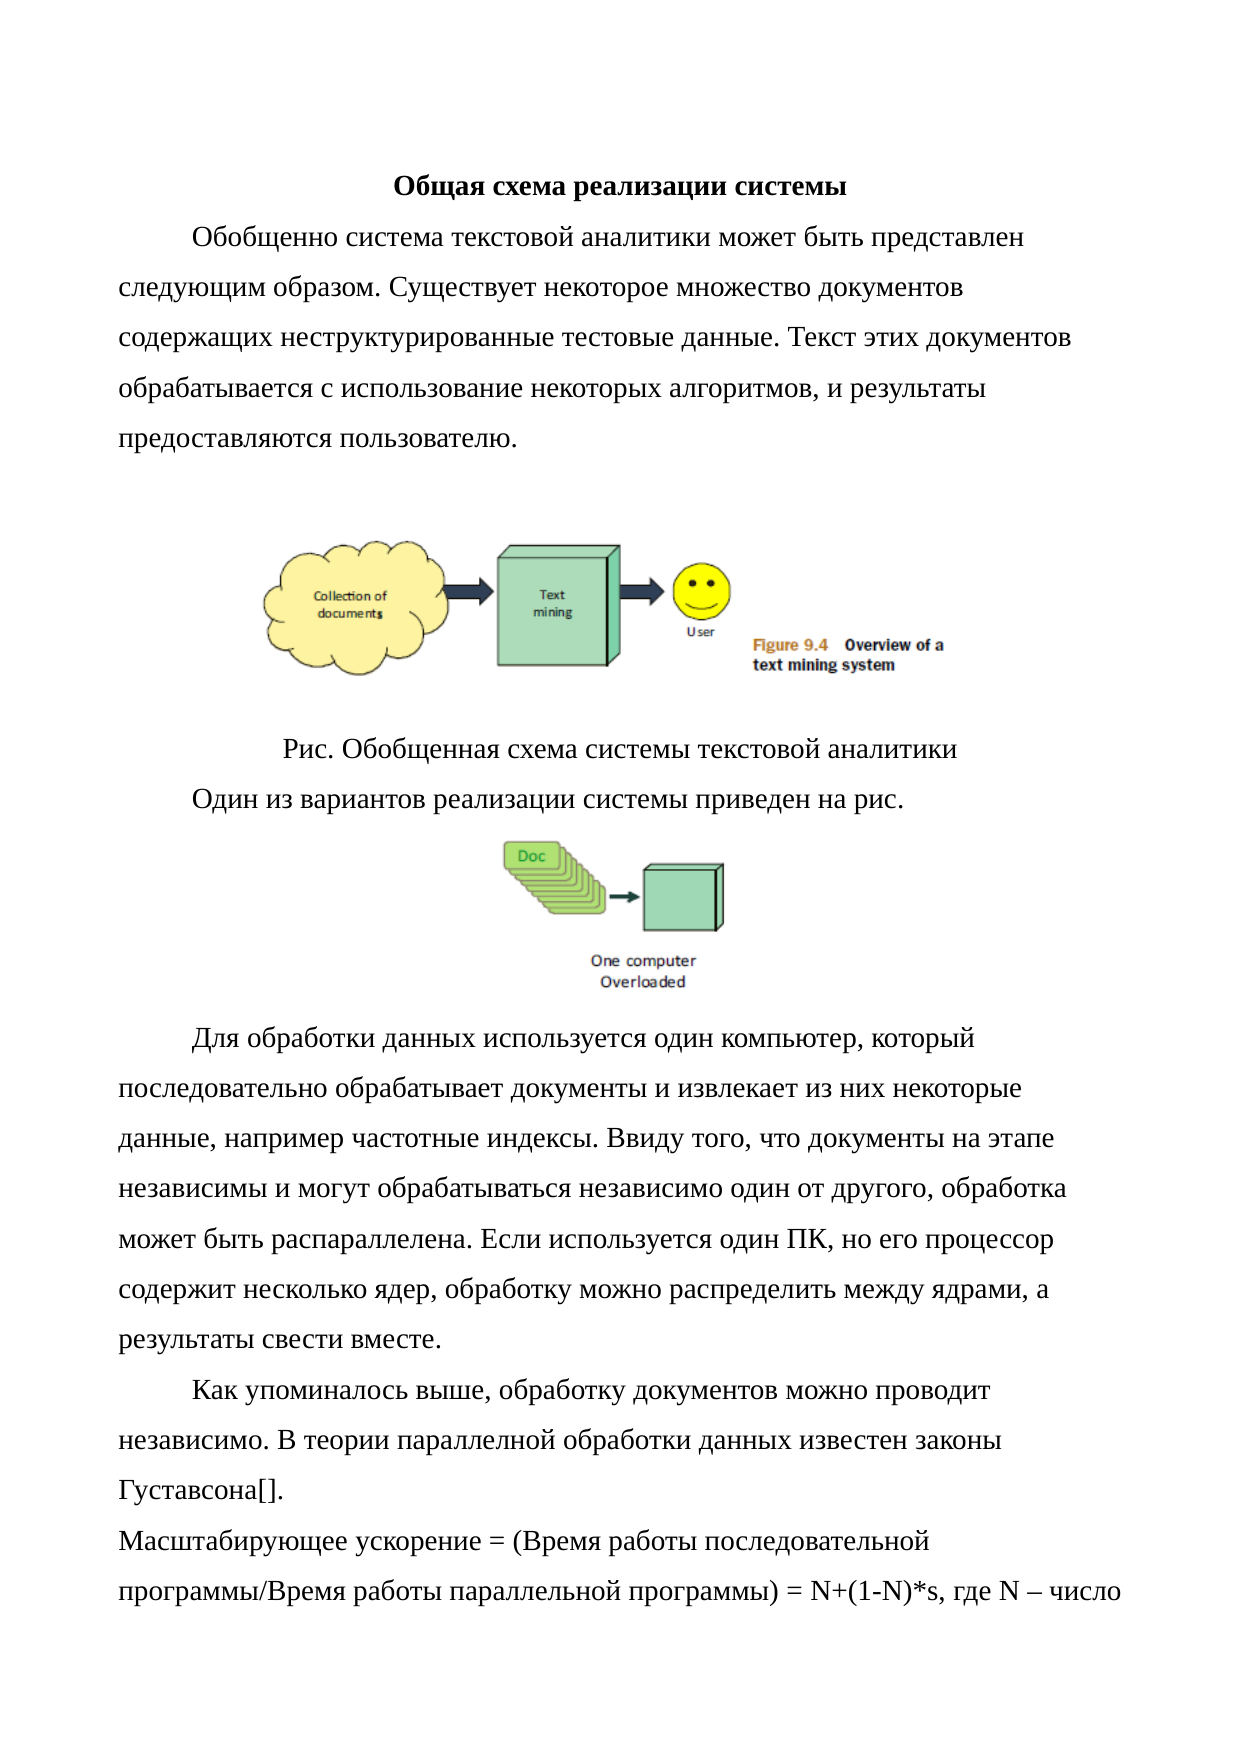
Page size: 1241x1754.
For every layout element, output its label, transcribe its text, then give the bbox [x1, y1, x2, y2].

text Один из вариантов реализации системы приведен на рис. [118, 781, 1122, 815]
text Общая схема реализации системы [118, 168, 1122, 202]
text Для обработки данных используется один компьютер, который последовательно обрабатывает документы и извлекает из них некоторые данные, например частотные индексы. Ввиду того, что документы на этапе независимы и могут обрабатываться независимо один от другого, обработка может быть распараллелена. Если используется один ПК, но его процессор содержит несколько ядер, обработку можно распределить между ядрами, а результаты свести вместе. [118, 832, 1122, 1355]
text Обобщенно система текстовой аналитики может быть представлен следующим образом. Существует некоторое множество документов содержащих неструктурированные тестовые данные. Текст этих документов обрабатывается с использование некоторых алгоритмов, и результаты предоставляются пользователю. [118, 219, 1122, 453]
text Как упоминалось выше, обработку документов можно проводит независимо. В теории параллелной обработки данных известен законы Густавсона[]. [118, 1372, 1122, 1506]
text Масштабирующее ускорение = (Время работы последовательной программы/Время работы параллельной программы) = N+(1-N)*s, где N – число [118, 1523, 1122, 1607]
text Рис. Обобщенная схема системы текстовой аналитики [118, 521, 1122, 764]
